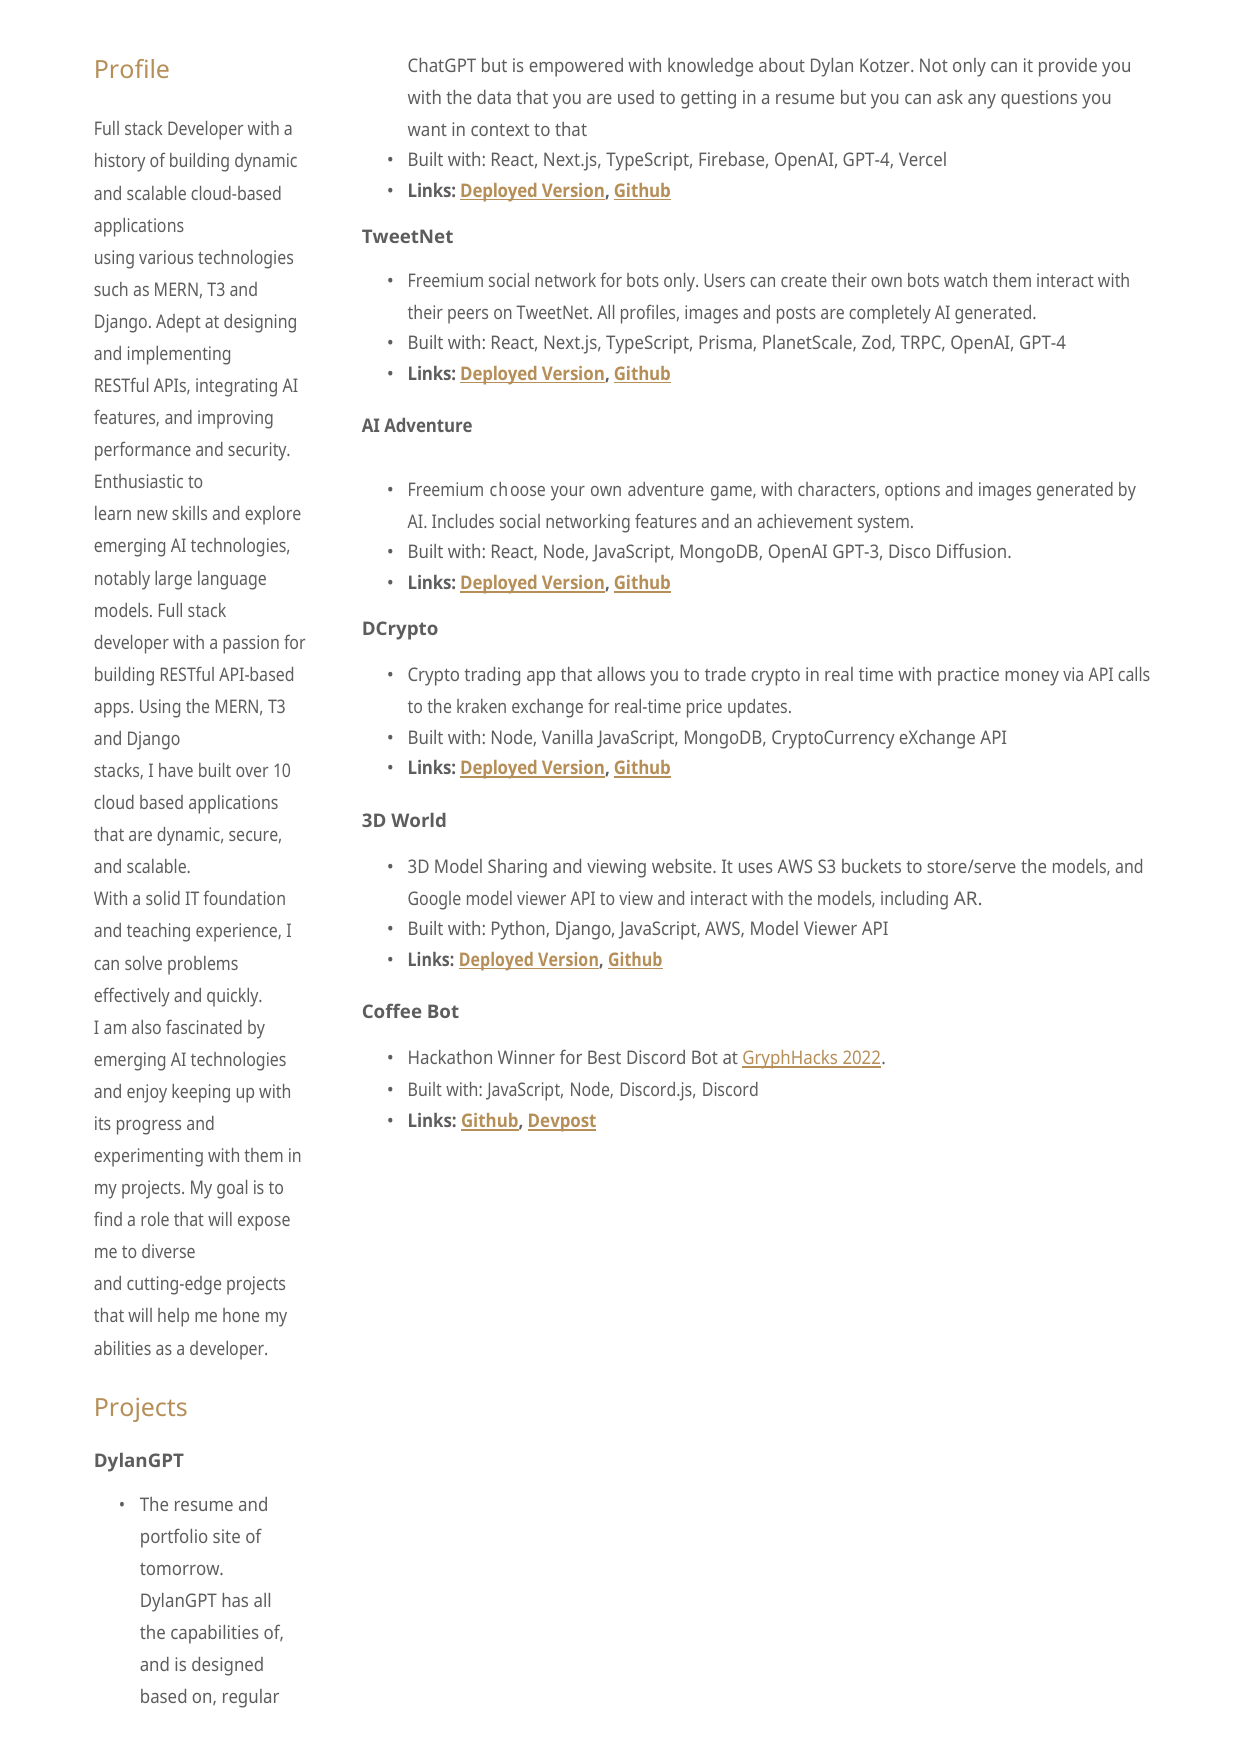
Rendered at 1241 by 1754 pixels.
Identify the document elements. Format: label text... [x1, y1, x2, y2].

list Links: Github, Devpost [387, 1108, 1171, 1133]
list Built with: Node, Vanilla JavaScript, MongoDB, CryptoCurrency eXchange API [387, 726, 1171, 749]
text Full stack Developer with a history of building dynamic and scalable cloud-based applications using various technologies such as MERN, T3 and Django. Adept at designing and implementing RESTful APIs, integrating AI features, and improving performance and security. Enthusiastic to learn new skills and explore emerging AI technologies, notably large language models. Full stack developer with a passion for building RESTful API-based apps. Using the MERN, T3 and Django stacks, I have built over 10 cloud based applications that are dynamic, secure, and scalable. With a solid IT foundation and teaching experience, I can solve problems effectively and quickly. I am also fascinated by emerging AI technologies and enjoy keeping up with its progress and experimenting with them in my projects. My goal is to find a role that will expose me to diverse and cutting-edge projects that will help me hone my abilities as a developer. [94, 116, 312, 1360]
subtitle Projects [94, 1389, 323, 1424]
subtitle 3D World [362, 807, 737, 832]
list Freemium social network for bots only. Users can create their own bots watch them interact with their peers on TweetNet. All profiles, images and posts are completely AI generated. [387, 267, 1143, 325]
subtitle Profile [94, 52, 323, 86]
list 3D Model Sharing and viewing website. It uses AWS S3 buckets to store/serve the models, and Google model viewer API to view and interact with the models, including AR. [387, 853, 1161, 911]
list Built with: React, Next.js, TypeScript, Prisma, PlanetScale, Zod, TRPC, OpenAI, GPT-4 [387, 331, 1171, 354]
subtitle DylanGPT [94, 1447, 323, 1473]
list Links: Deployed Version, Github [362, 946, 935, 971]
list Built with: Python, Django, JavaScript, AWS, Model Viewer API [387, 917, 1171, 940]
list Freemium choose your own adventure game, with characters, options and images generated by AI. Includes social networking features and an achievement system. [387, 477, 1143, 534]
subtitle Links: Deployed Version, Github DCrypto [362, 569, 737, 641]
subtitle Links: Deployed Version, Github [362, 755, 737, 780]
subtitle TweetNet [362, 223, 1171, 248]
list Crypto trading app that allows you to trade crypto in real time with practice money via API calls to the kraken exchange for real-time price updates. [387, 662, 1159, 719]
subtitle AI Adventure [362, 412, 737, 437]
list Built with: JavaScript, Node, Discord.js, Discord [387, 1076, 1171, 1102]
subtitle Links: Deployed Version, Github [362, 360, 737, 385]
list Hackathon Winner for Best Discord Bot at GryphHacks 2022. [387, 1044, 1171, 1070]
list Coffee Bot [362, 998, 935, 1024]
list The resume and portfolio site of tomorrow. DylanGPT has all the capabilities of, and is designed based on, regular [119, 1491, 295, 1709]
subtitle Links: Deployed Version, Github [362, 177, 737, 202]
list Built with: React, Next.js, TypeScript, Firebase, OpenAI, GPT-4, Vercel [387, 148, 1171, 171]
list ChatGPT but is empowered with knowledge about Dylan Kotzer. Not only can it provide you with the data that you are used to getting in a resume but you can ask any questions you want in context to that [387, 52, 1143, 142]
list Built with: React, Node, JavaScript, MongoDB, OpenAI GPT-3, Disco Diffusion. [387, 541, 1171, 563]
